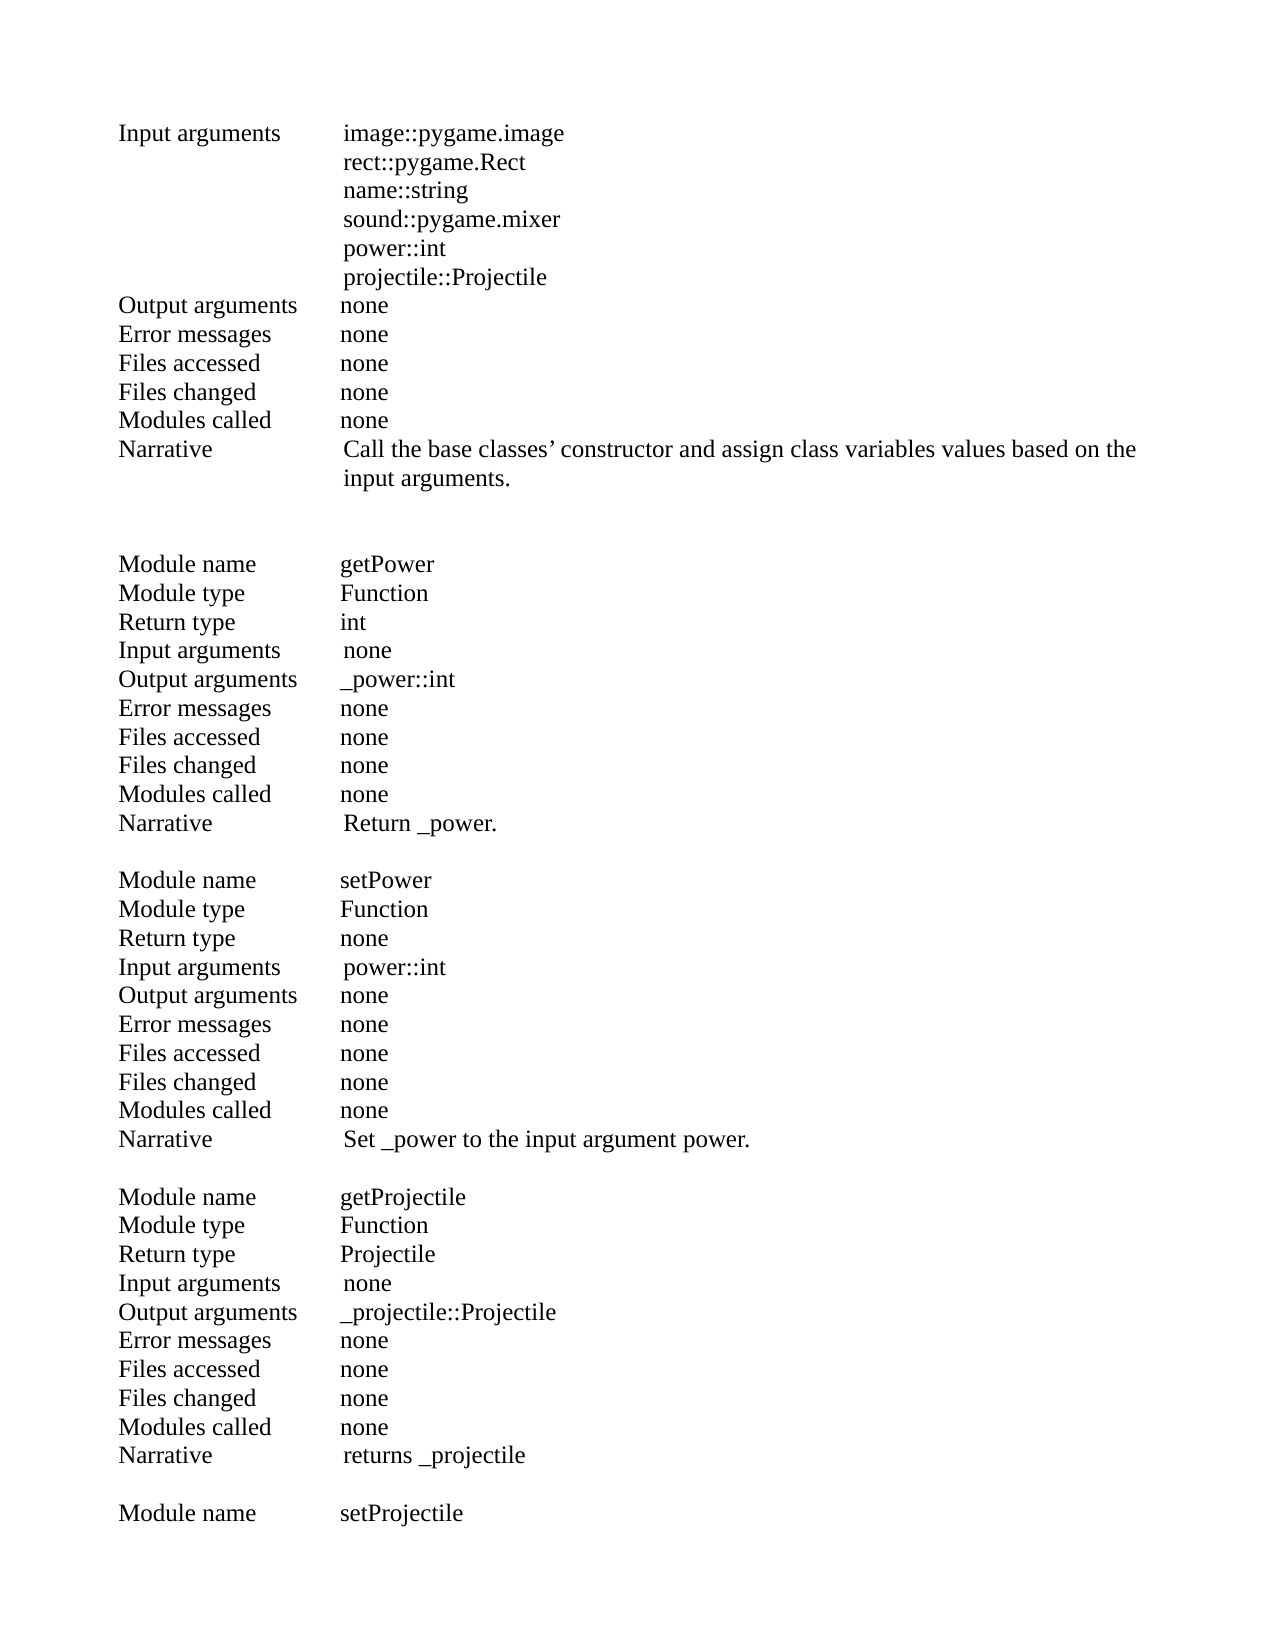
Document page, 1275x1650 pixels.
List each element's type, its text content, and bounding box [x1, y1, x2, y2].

text Output arguments _power::int [118, 664, 1157, 693]
text Modules called none [118, 779, 1157, 808]
text Files changed none [118, 377, 1157, 406]
text Module type Function [118, 894, 1157, 923]
text Narrative returns _projectile [118, 1441, 1157, 1469]
text Modules called none [118, 1412, 1157, 1441]
text Files accessed none [118, 1038, 1157, 1067]
text Error messages none [118, 1009, 1157, 1038]
text Input arguments image::pygame.image [118, 118, 1157, 147]
text Module type Function [118, 578, 1157, 607]
text Files changed none [118, 751, 1157, 779]
text Module name getProjectile [118, 1182, 1157, 1211]
text Return type Projectile [118, 1239, 1157, 1268]
text Narrative Call the base classes’ constructor and assign class variables values based on the input arguments. [118, 434, 1157, 492]
text Error messages none [118, 693, 1157, 722]
text power::int [118, 233, 1157, 262]
text Error messages none [118, 319, 1157, 348]
text Input arguments none [118, 1268, 1157, 1297]
text Files accessed none [118, 722, 1157, 751]
text Module type Function [118, 1211, 1157, 1239]
text Module name setPower [118, 866, 1157, 894]
text projectile::Projectile [118, 262, 1157, 291]
text Modules called none [118, 1096, 1157, 1124]
text Modules called none [118, 406, 1157, 434]
text Input arguments power::int [118, 952, 1157, 981]
text Module name setProjectile [118, 1498, 1157, 1527]
text Narrative Set _power to the input argument power. [118, 1124, 1157, 1153]
text Output arguments none [118, 981, 1157, 1009]
text Files changed none [118, 1067, 1157, 1096]
text Files accessed none [118, 348, 1157, 377]
text Files changed none [118, 1383, 1157, 1412]
text name::string [118, 176, 1157, 204]
text Files accessed none [118, 1354, 1157, 1383]
text Output arguments _projectile::Projectile [118, 1297, 1157, 1326]
text Error messages none [118, 1326, 1157, 1354]
text Narrative Return _power. [118, 808, 1157, 837]
text Return type int [118, 607, 1157, 636]
text Input arguments none [118, 636, 1157, 664]
text Module name getPower [118, 549, 1157, 578]
text Output arguments none [118, 291, 1157, 319]
text Return type none [118, 923, 1157, 952]
text rect::pygame.Rect [118, 147, 1157, 176]
text sound::pygame.mixer [118, 204, 1157, 233]
